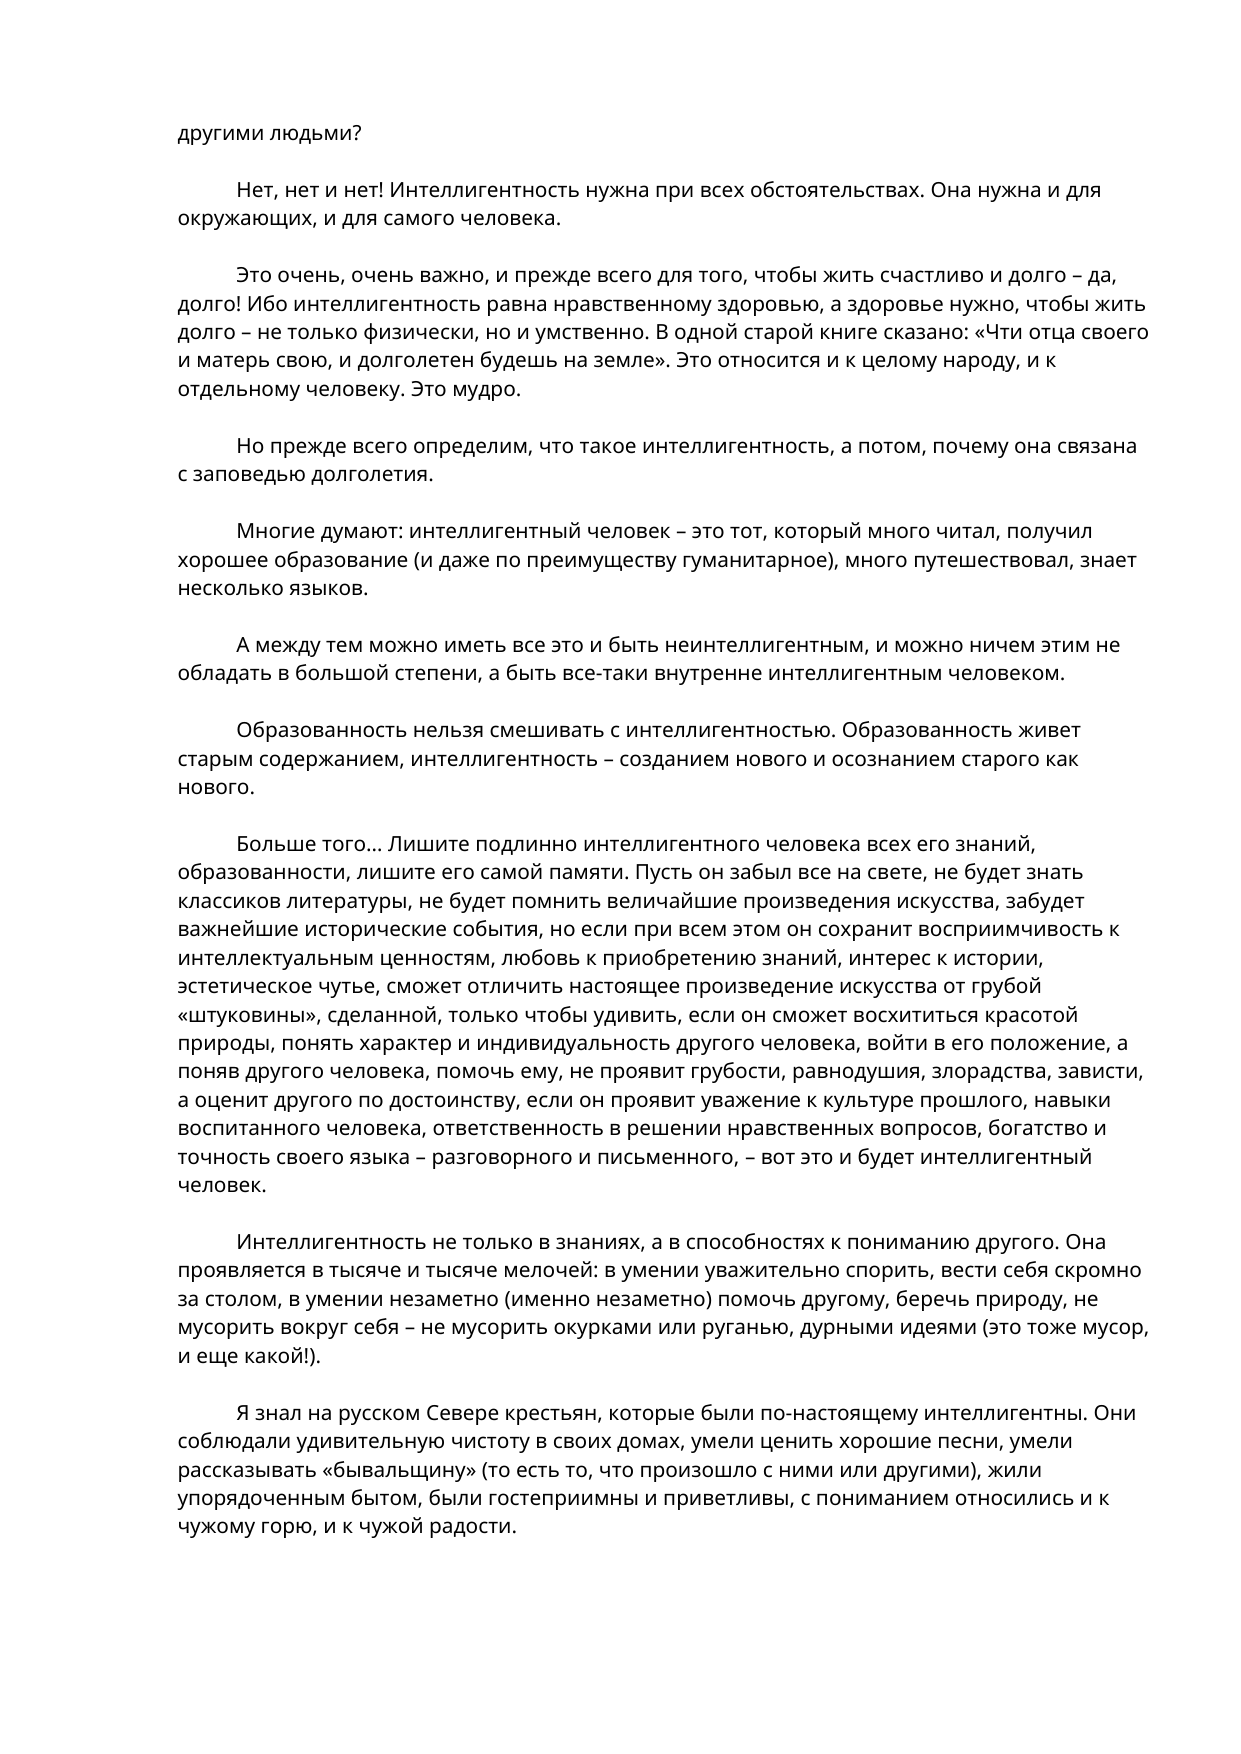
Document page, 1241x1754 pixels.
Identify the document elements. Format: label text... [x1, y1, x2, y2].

text другими людьми? [177, 118, 1152, 175]
text Многие думают: интеллигентный человек – это тот, который много читал, получил хорошее образование (и даже по преимуществу гуманитарное), много путешествовал, знает несколько языков. [177, 516, 1152, 630]
text Больше того… Лишите подлинно интеллигентного человека всех его знаний, образованности, лишите его самой памяти. Пусть он забыл все на свете, не будет знать классиков литературы, не будет помнить величайшие произведения искусства, забудет важнейшие исторические события, но если при всем этом он сохранит восприимчивость к интеллектуальным ценностям, любовь к приобретению знаний, интерес к истории, эстетическое чутье, сможет отличить настоящее произведение искусства от грубой «штуковины», сделанной, только чтобы удивить, если он сможет восхититься красотой природы, понять характер и индивидуальность другого человека, войти в его положение, а поняв другого человека, помочь ему, не проявит грубости, равнодушия, злорадства, зависти, а оценит другого по достоинству, если он проявит уважение к культуре прошлого, навыки воспитанного человека, ответственность в решении нравственных вопросов, богатство и точность своего языка – разговорного и письменного, – вот это и будет интеллигентный человек. [177, 829, 1152, 1227]
text Это очень, очень важно, и прежде всего для того, чтобы жить счастливо и долго – да, долго! Ибо интеллигентность равна нравственному здоровью, а здоровье нужно, чтобы жить долго – не только физически, но и умственно. В одной старой книге сказано: «Чти отца своего и матерь свою, и долголетен будешь на земле». Это относится и к целому народу, и к отдельному человеку. Это мудро. [177, 260, 1152, 431]
text Интеллигентность не только в знаниях, а в способностях к пониманию другого. Она проявляется в тысяче и тысяче мелочей: в умении уважительно спорить, вести себя скромно за столом, в умении незаметно (именно незаметно) помочь другому, беречь природу, не мусорить вокруг себя – не мусорить окурками или руганью, дурными идеями (это тоже мусор, и еще какой!). [177, 1227, 1152, 1398]
text Я знал на русском Севере крестьян, которые были по-настоящему интеллигентны. Они соблюдали удивительную чистоту в своих домах, умели ценить хорошие песни, умели рассказывать «бывальщину» (то есть то, что произошло с ними или другими), жили упорядоченным бытом, были гостеприимны и приветливы, с пониманием относились и к чужому горю, и к чужой радости. [177, 1398, 1152, 1568]
text А между тем можно иметь все это и быть неинтеллигентным, и можно ничем этим не обладать в большой степени, а быть все-таки внутренне интеллигентным человеком. [177, 630, 1152, 715]
text Но прежде всего определим, что такое интеллигентность, а потом, почему она связана с заповедью долголетия. [177, 431, 1152, 516]
text Нет, нет и нет! Интеллигентность нужна при всех обстоятельствах. Она нужна и для окружающих, и для самого человека. [177, 175, 1152, 260]
text Образованность нельзя смешивать с интеллигентностью. Образованность живет старым содержанием, интеллигентность – созданием нового и осознанием старого как нового. [177, 715, 1152, 829]
